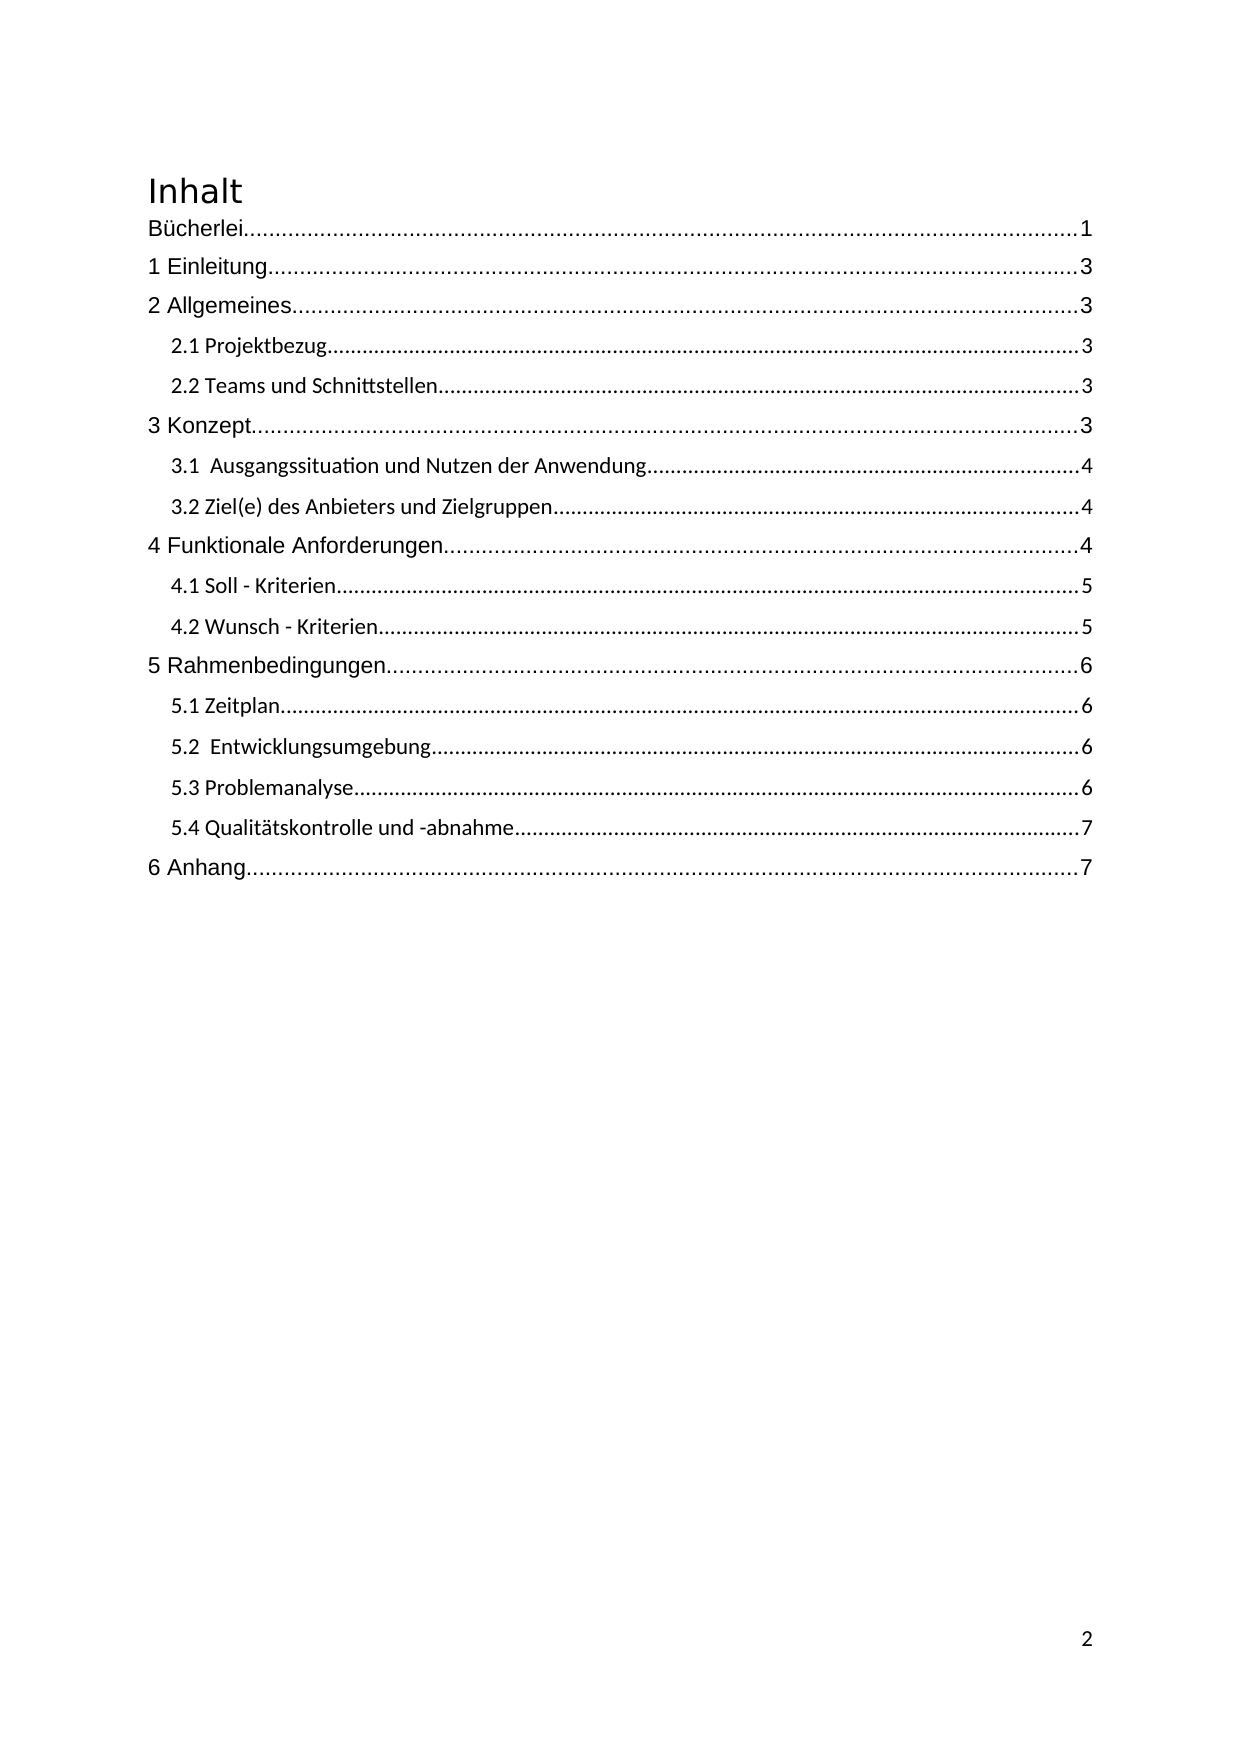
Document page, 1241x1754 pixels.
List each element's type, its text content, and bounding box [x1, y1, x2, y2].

text 1 Einleitung 3 [148, 253, 1093, 280]
text 5.2 Entwicklungsumgebung 6 [171, 732, 1093, 760]
text 2.1 Projektbezug 3 [171, 331, 1093, 359]
text 5.1 Zeitplan 6 [171, 691, 1093, 719]
text 5.3 Problemanalyse 6 [171, 773, 1093, 801]
subtitle Inhalt [148, 173, 1093, 211]
text 4 Funktionale Anforderungen 4 [148, 532, 1093, 559]
text Bücherlei 1 [148, 214, 1093, 241]
text 3 Konzept 3 [148, 412, 1093, 439]
text 3.2 Ziel(e) des Anbieters und Zielgruppen 4 [171, 492, 1093, 520]
text 4.2 Wunsch - Kriterien 5 [171, 612, 1093, 640]
text 2.2 Teams und Schnittstellen 3 [171, 372, 1093, 400]
text 5 Rahmenbedingungen 6 [148, 652, 1093, 679]
text 3.1 Ausgangssituation und Nutzen der Anwendung 4 [171, 451, 1093, 479]
text 5.4 Qualitätskontrolle und -abnahme 7 [171, 813, 1093, 841]
text 6 Anhang 7 [148, 854, 1093, 880]
text 4.1 Soll - Kriterien 5 [171, 571, 1093, 599]
text 2 Allgemeines 3 [148, 292, 1093, 318]
